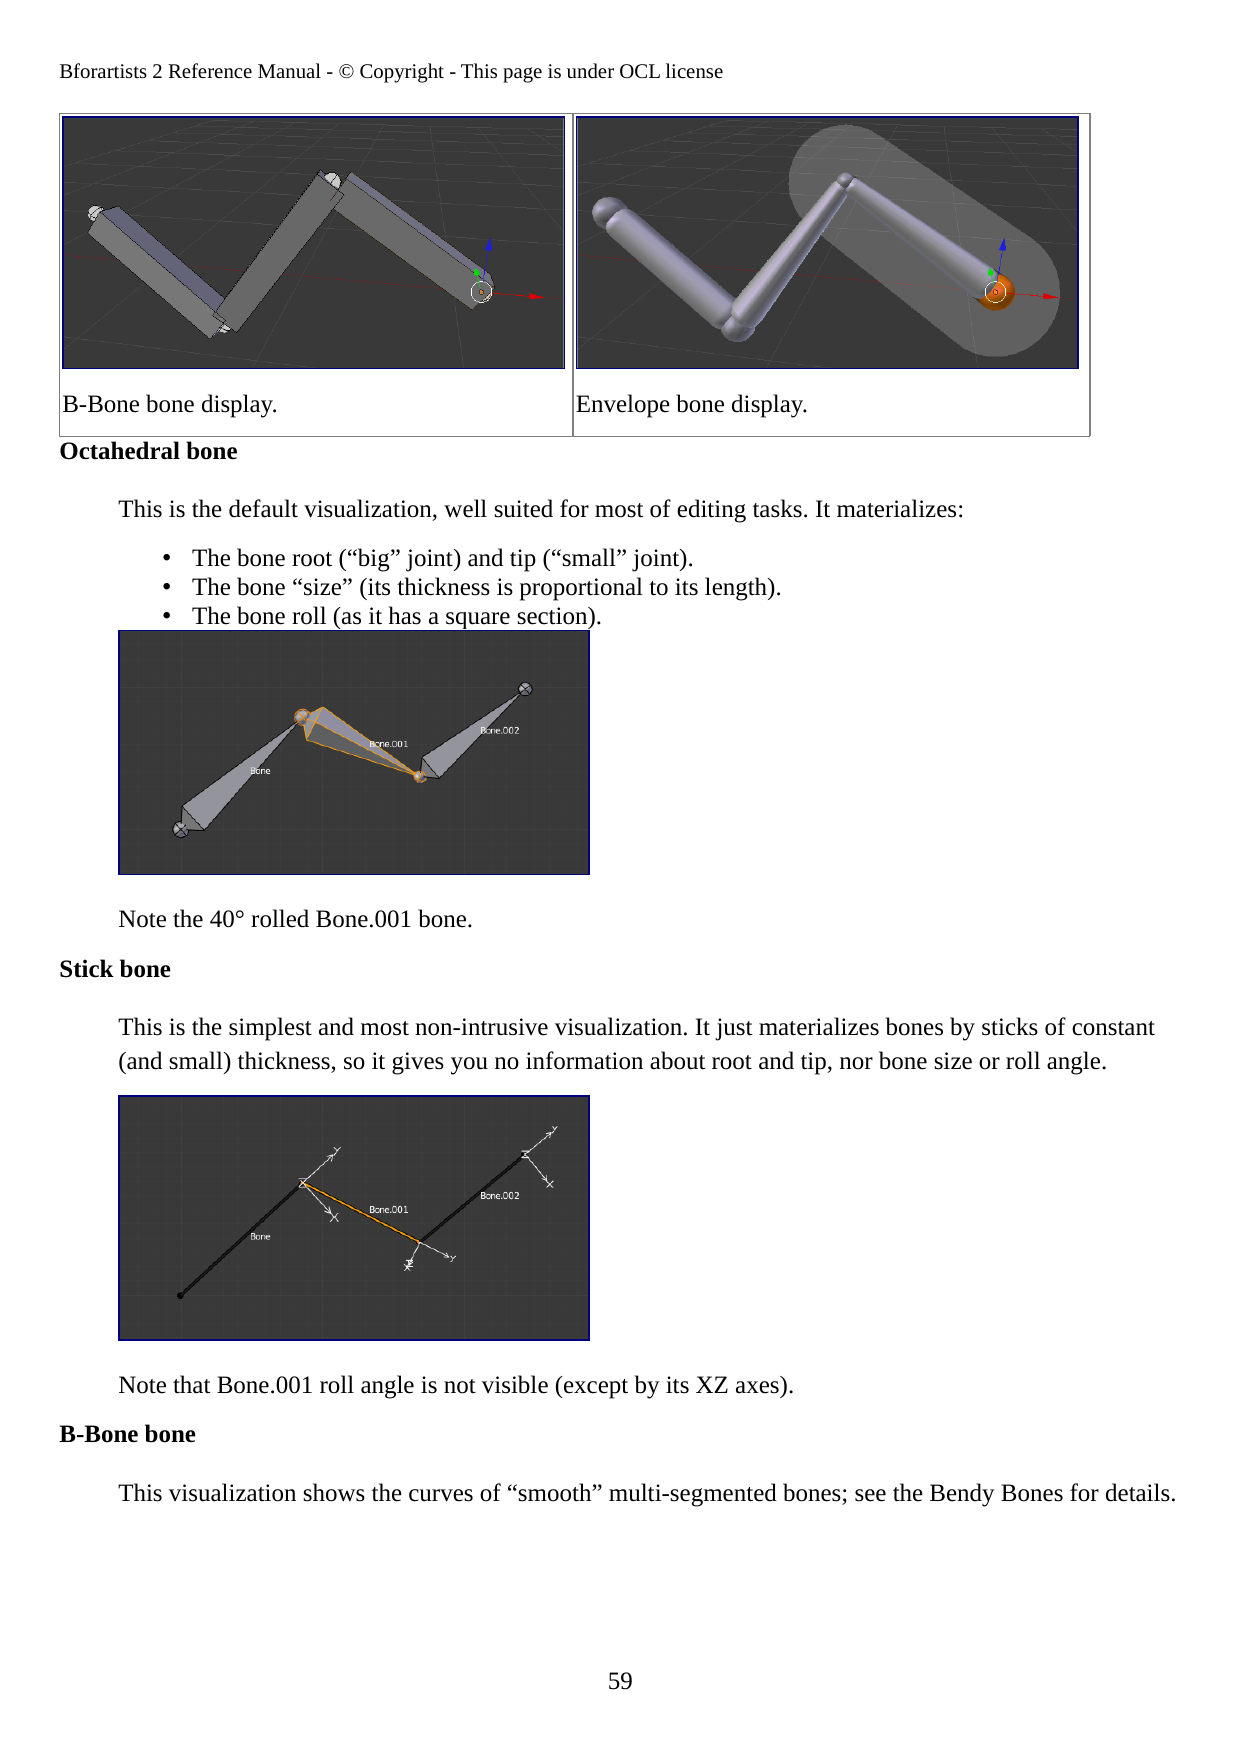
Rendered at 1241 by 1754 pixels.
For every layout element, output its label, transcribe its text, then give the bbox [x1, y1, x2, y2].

text This is the simplest and most non-intrusive visualization. It just materializes bones by sticks of constant (and small) thickness, so it gives you no information about root and tip, nor bone size or roll angle. [118, 1012, 1181, 1075]
picture [120, 1097, 588, 1339]
picture [64, 118, 564, 368]
subtitle Stick bone [59, 954, 1181, 982]
subtitle B-Bone bone [59, 1419, 1181, 1448]
text Note the 40° rolled Bone.001 bone. [118, 904, 1181, 933]
table_cell Envelope bone display. [574, 114, 1089, 436]
text Note that Bone.001 roll angle is not visible (except by its XZ axes). [118, 1370, 1181, 1399]
subtitle Octahedral bone [59, 436, 1181, 465]
picture [120, 631, 588, 874]
list The bone “size” (its thickness is proportional to its length). [162, 572, 1181, 601]
text This is the default visualization, well suited for most of editing tasks. It materializes: [118, 494, 1181, 523]
text This visualization shows the curves of “smooth” multi-segmented bones; see the Bendy Bones for details. [118, 1478, 1181, 1506]
table_cell B-Bone bone display. [60, 114, 572, 436]
list The bone root (“big” joint) and tip (“small” joint). [162, 543, 1181, 572]
picture [577, 118, 1077, 368]
list The bone roll (as it has a square section). [162, 601, 1181, 629]
